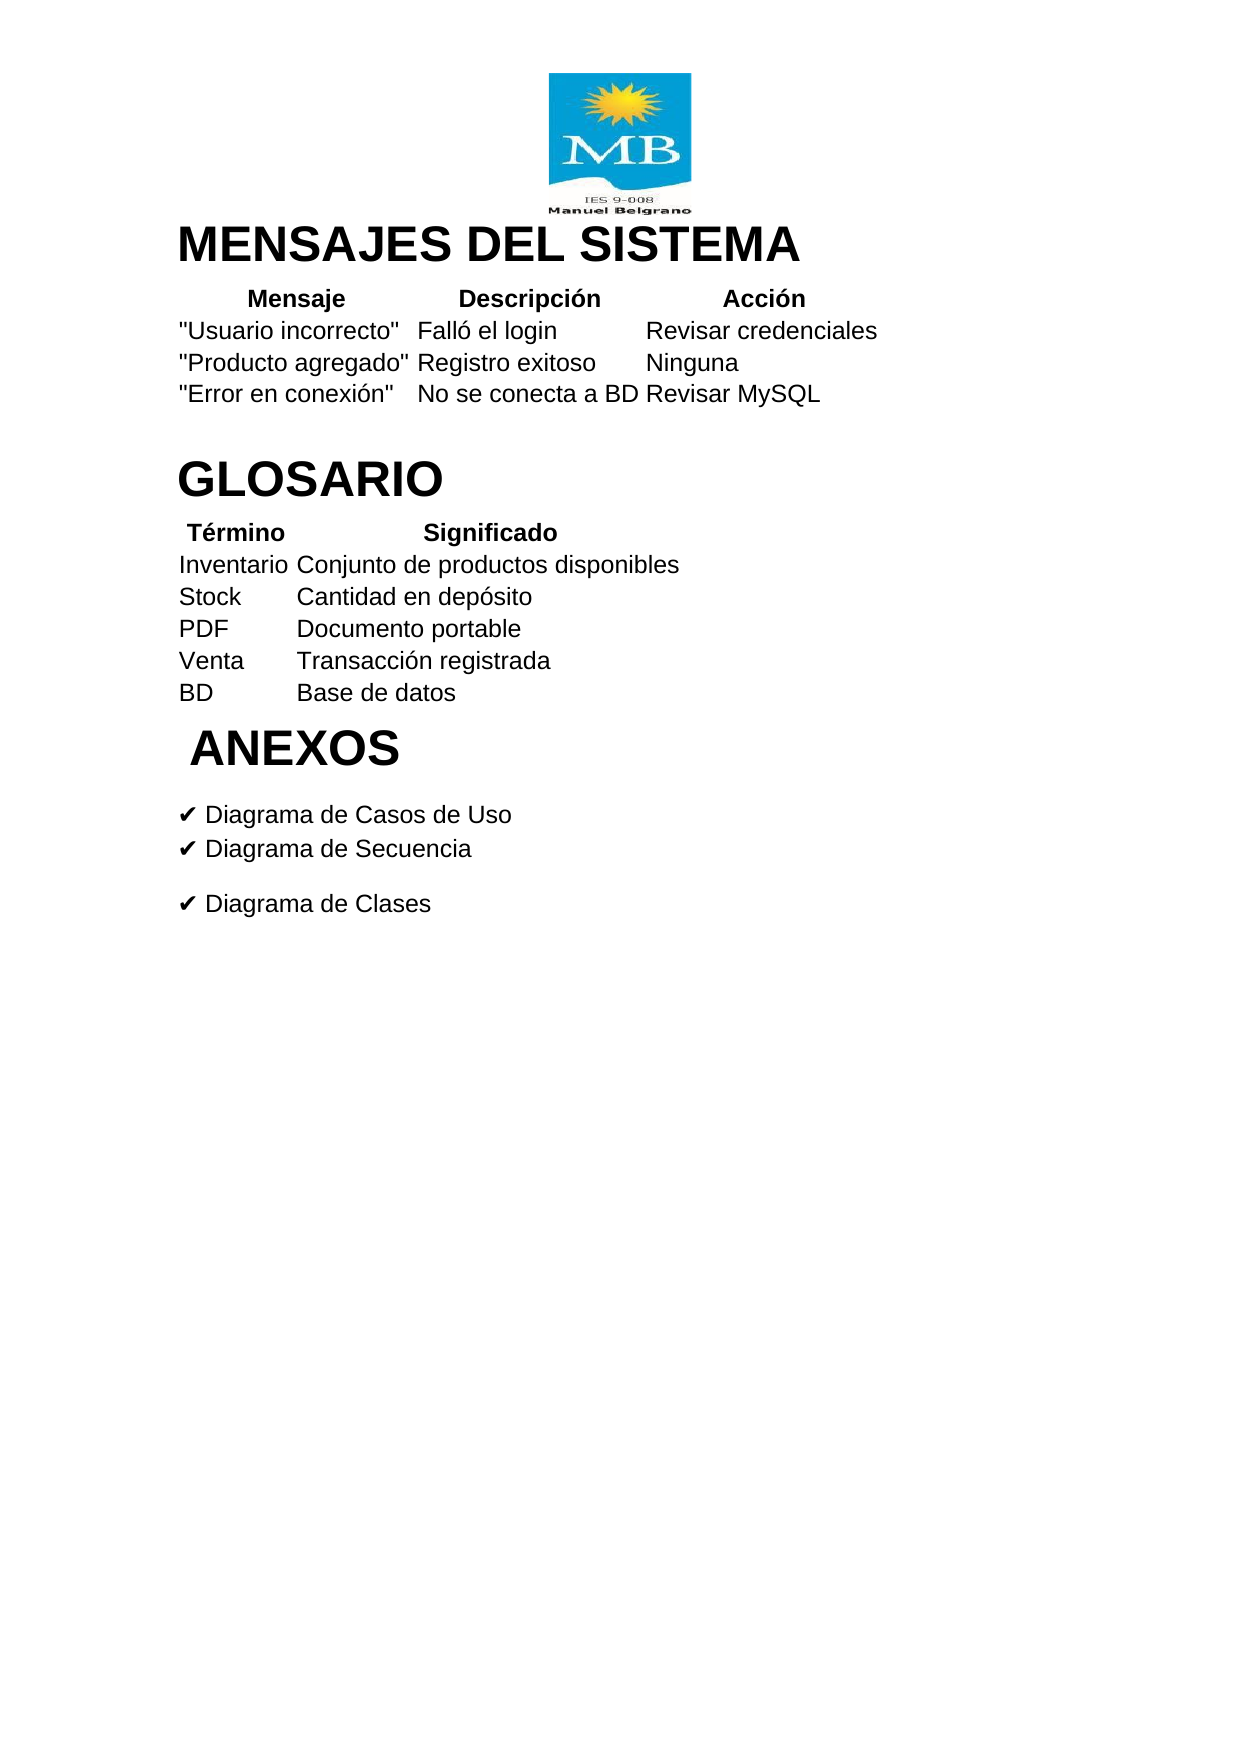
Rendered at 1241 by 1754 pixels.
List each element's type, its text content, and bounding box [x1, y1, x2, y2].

table_header Mensaje [177, 282, 415, 314]
text GLOSARIO [177, 449, 1063, 506]
table_cell Stock [177, 581, 295, 612]
table_cell BD [177, 676, 295, 708]
table_cell PDF [177, 613, 295, 644]
table_cell Falló el login [415, 314, 644, 346]
table_cell Base de datos [295, 676, 686, 708]
table_header Acción [644, 282, 884, 314]
text ✔ Diagrama de Clases [177, 886, 1063, 920]
table_cell Inventario [177, 549, 295, 581]
table_cell Cantidad en depósito [295, 581, 686, 612]
table_cell Revisar MySQL [644, 378, 884, 410]
table_cell Registro exitoso [415, 346, 644, 378]
table_cell No se conecta a BD [415, 378, 644, 410]
table_cell Transacción registrada [295, 644, 686, 676]
table_header Descripción [415, 282, 644, 314]
text ANEXOS [177, 718, 1063, 776]
table_cell "Usuario incorrecto" [177, 314, 415, 346]
table_cell "Producto agregado" [177, 346, 415, 378]
table_cell Revisar credenciales [644, 314, 884, 346]
table_header Término [177, 517, 295, 549]
table_header Significado [295, 517, 686, 549]
table_cell Conjunto de productos disponibles [295, 549, 686, 581]
text MENSAJES DEL SISTEMA [177, 214, 1063, 272]
table_cell Venta [177, 644, 295, 676]
table_cell Ninguna [644, 346, 884, 378]
text ✔ Diagrama de Casos de Uso ✔ Diagrama de Secuencia [177, 797, 1063, 865]
table_cell "Error en conexión" [177, 378, 415, 410]
table_cell Documento portable [295, 613, 686, 644]
